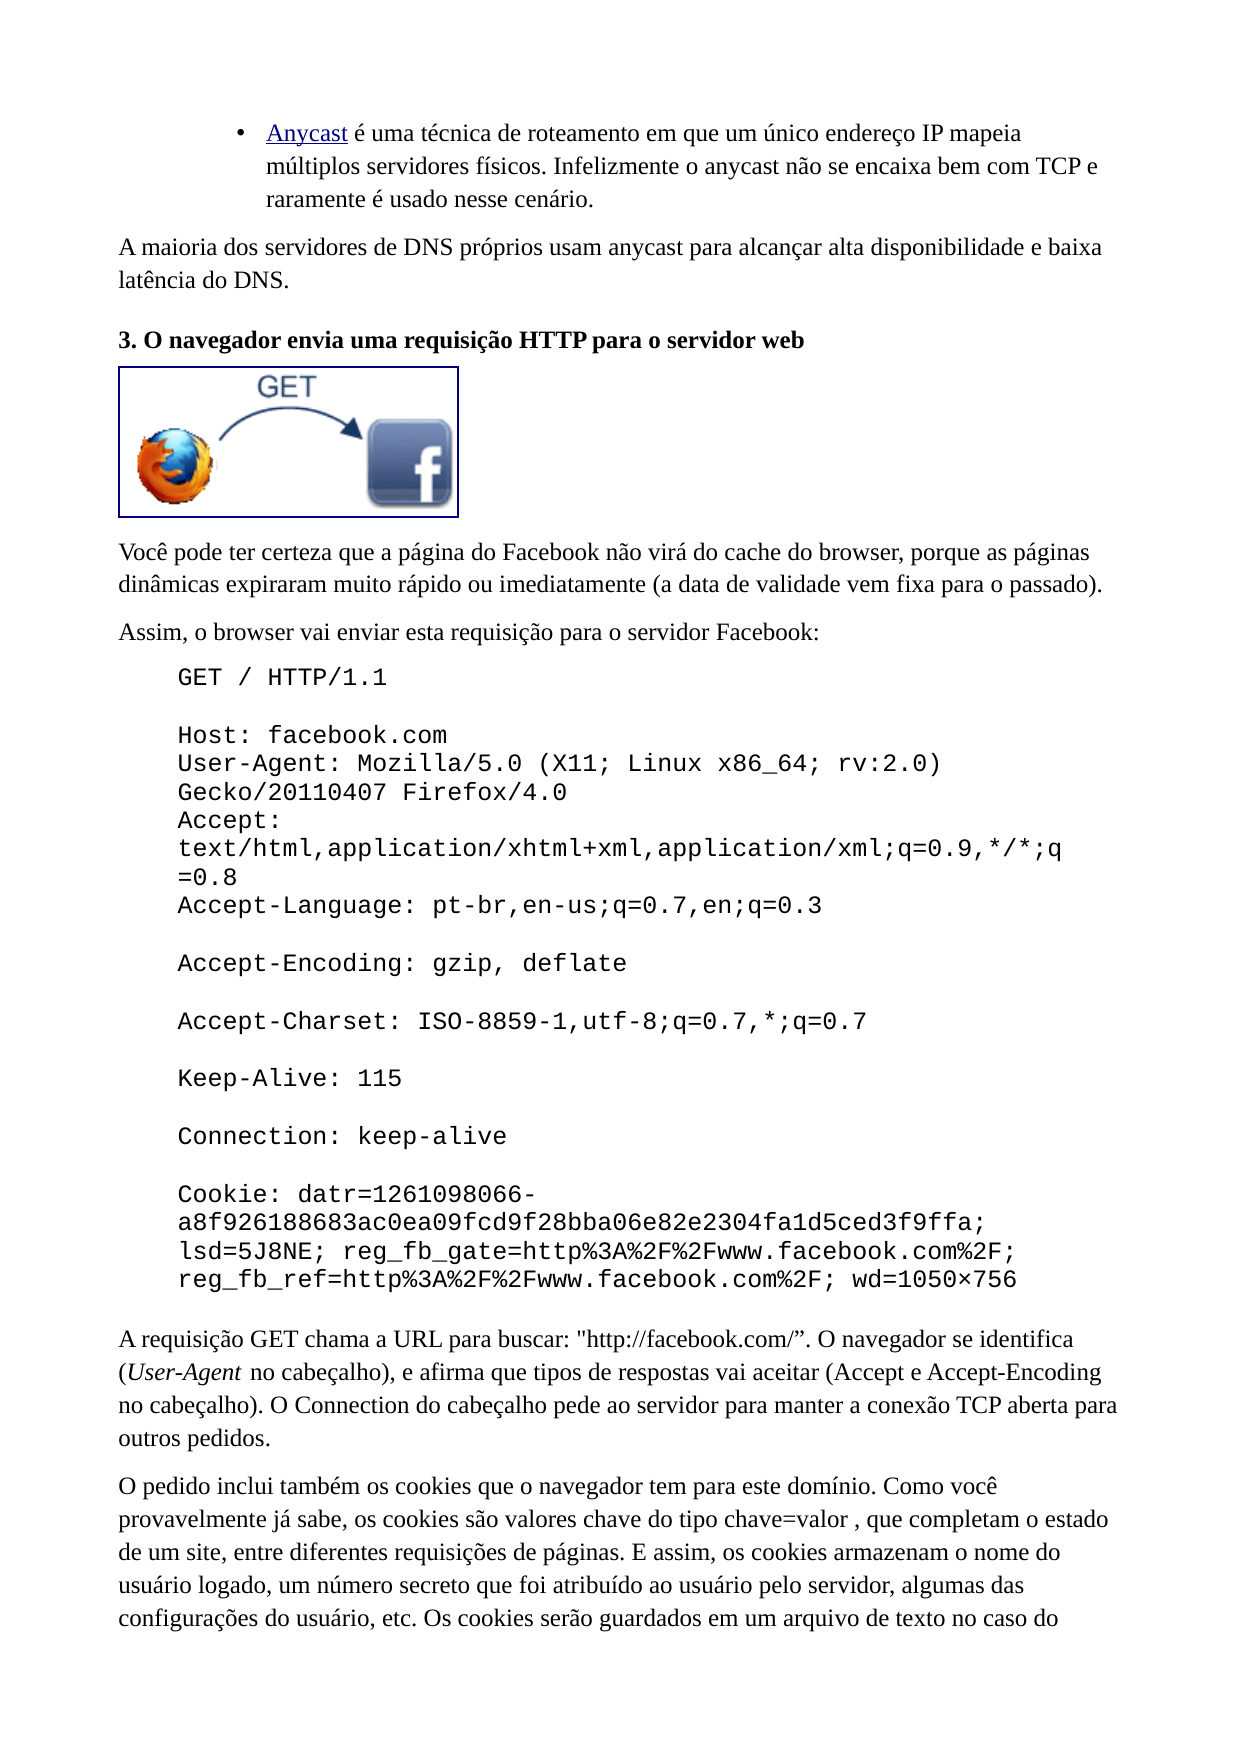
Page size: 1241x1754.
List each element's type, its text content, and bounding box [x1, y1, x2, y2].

text Accept-Charset: ISO-8859-1,utf-8;q=0.7,*;q=0.7 [177, 1008, 1063, 1037]
text Connection: keep-alive [177, 1124, 1063, 1152]
text O pedido inclui também os cookies que o navegador tem para este domínio. Como você provavelmente já sabe, os cookies são valores chave do tipo chave=valor , que completam o estado de um site, entre diferentes requisições de páginas. E assim, os cookies armazenam o nome do usuário logado, um número secreto que foi atribuído ao usuário pelo servidor, algumas das configurações do usuário, etc. Os cookies serão guardados em um arquivo de texto no caso do [118, 1471, 1122, 1632]
text Você pode ter certeza que a página do Facebook não virá do cache do browser, porque as páginas dinâmicas expiraram muito rápido ou imediatamente (a data de validade vem fixa para o passado). [118, 537, 1122, 598]
text GET / HTTP/1.1 [177, 665, 1063, 693]
text Host: facebook.com User-Agent: Mozilla/5.0 (X11; Linux x86_64; rv:2.0) Gecko/20110407 Firefox/4.0 Accept: text/html,application/xhtml+xml,application/xml;q=0.9,*/*;q=0.8 Accept-Language: pt-br,en-us;q=0.7,en;q=0.3 [177, 723, 1063, 921]
text Cookie: datr=1261098066-a8f926188683ac0ea09fcd9f28bba06e82e2304fa1d5ced3f9ffa; lsd=5J8NE; reg_fb_gate=http%3A%2F%2Fwww.facebook.com%2F; reg_fb_ref=http%3A%2F%2Fwww.facebook.com%2F; wd=1050×756 [177, 1182, 1063, 1295]
list Anycast é uma técnica de roteamento em que um único endereço IP mapeia múltiplos servidores físicos. Infelizmente o anycast não se encaixa bem com TCP e raramente é usado nesse cenário. [236, 118, 1122, 213]
subtitle 3. O navegador envia uma requisição HTTP para o servidor web [118, 325, 1122, 354]
text Keep-Alive: 115 [177, 1066, 1063, 1094]
picture [120, 368, 457, 516]
text Assim, o browser vai enviar esta requisição para o servidor Facebook: [118, 617, 1122, 646]
text Accept-Encoding: gzip, deflate [177, 950, 1063, 979]
text A maioria dos servidores de DNS próprios usam anycast para alcançar alta disponibilidade e baixa latência do DNS. [118, 232, 1122, 293]
text A requisição GET chama a URL para buscar: "http://facebook.com/”. O navegador se identifica (User-Agent no cabeçalho), e afirma que tipos de respostas vai aceitar (Accept e Accept-Encoding no cabeçalho). O Connection do cabeçalho pede ao servidor para manter a conexão TCP aberta para outros pedidos. [118, 1324, 1122, 1452]
